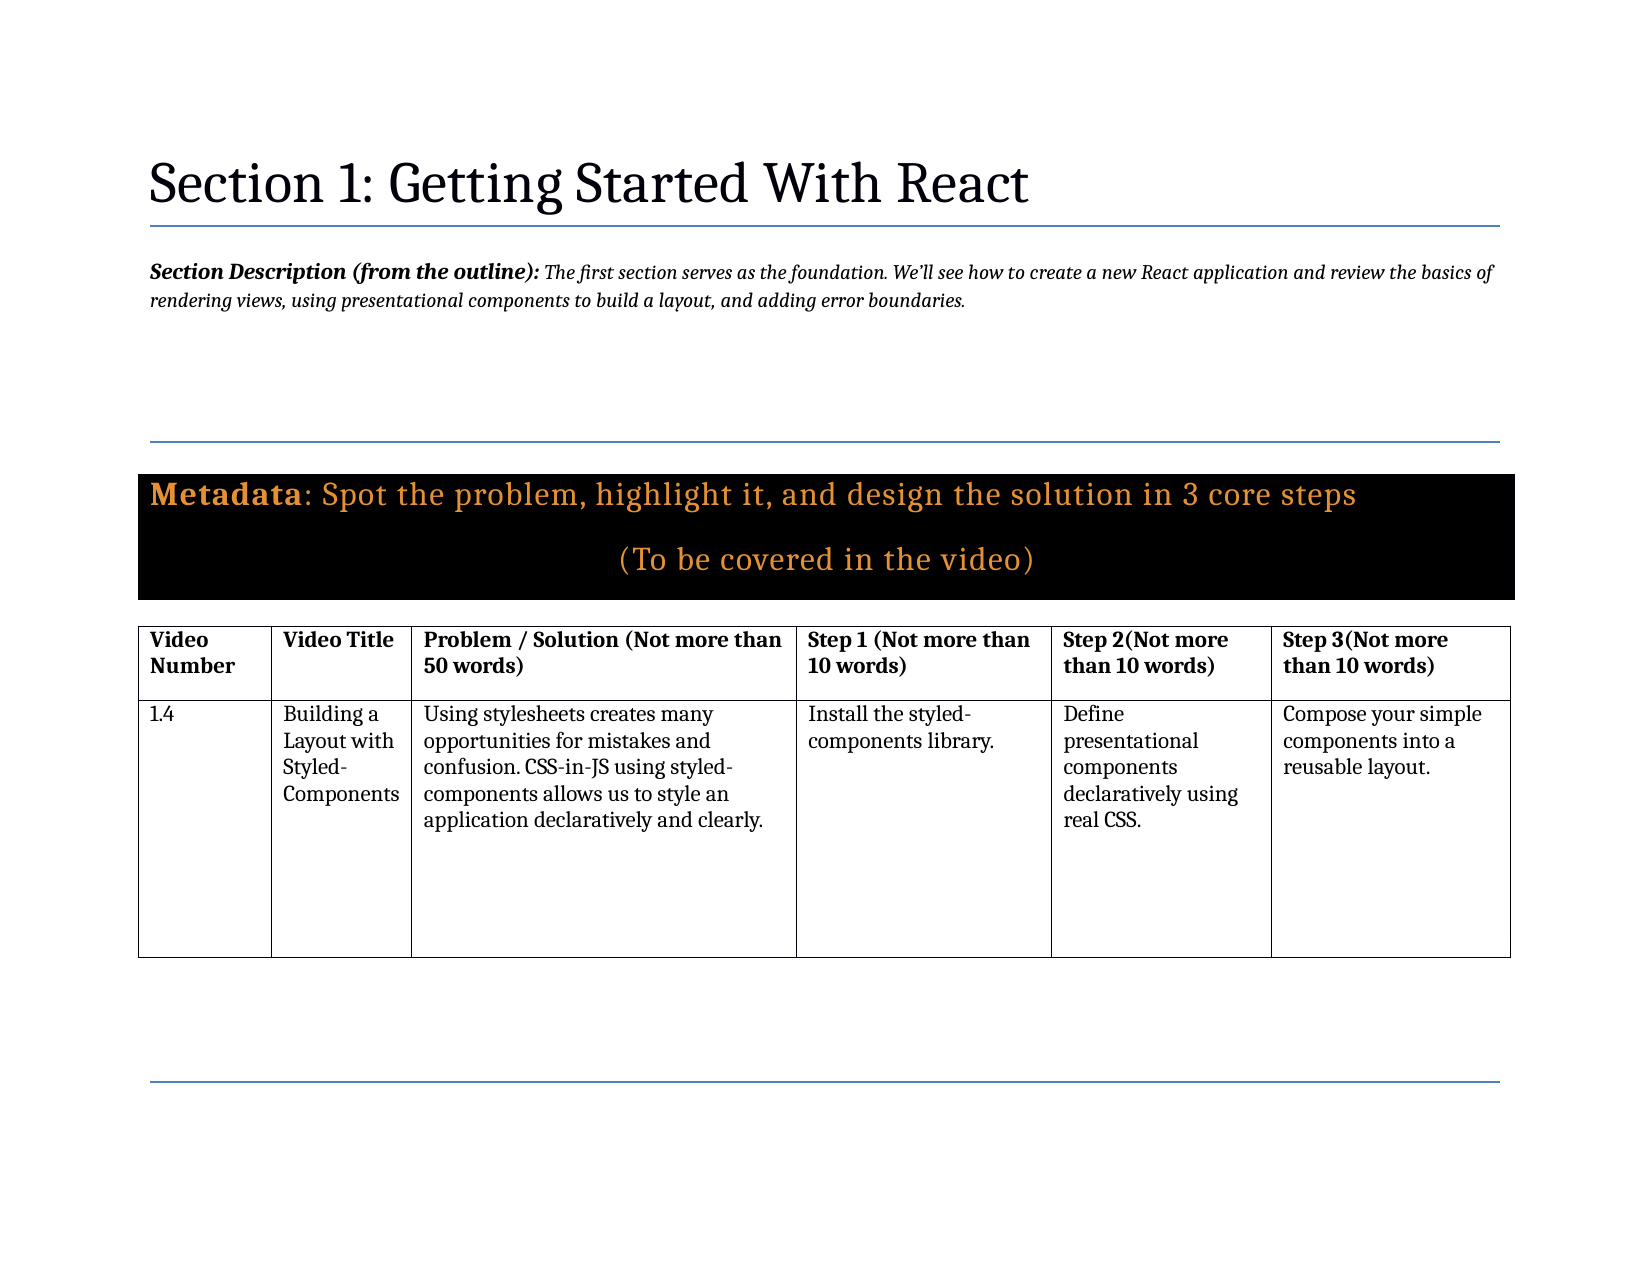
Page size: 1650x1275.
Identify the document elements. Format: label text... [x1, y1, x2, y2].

table_cell 1.4 [139, 701, 271, 957]
table_cell Install the styled-components library. [797, 701, 1051, 957]
table_cell Building a Layout with Styled-Components [272, 701, 411, 957]
table_header Metadata: Spot the problem, highlight it, and design the solution in 3 core steps (To be covered in the video) [139, 475, 1514, 599]
table_header Step 3(Not more than 10 words) [1272, 627, 1510, 700]
table_cell Compose your simple components into a reusable layout. [1272, 701, 1510, 957]
table_cell Using stylesheets creates many opportunities for mistakes and confusion. CSS-in-JS using styled-components allows us to style an application declaratively and clearly. [412, 701, 796, 957]
table_header Step 2(Not more than 10 words) [1052, 627, 1271, 700]
table_header Step 1 (Not more than 10 words) [797, 627, 1051, 700]
title Section 1: Getting Started With React [150, 150, 1500, 225]
table_header Video Number [139, 627, 271, 700]
table_header Video Title [272, 627, 411, 700]
table_header Problem / Solution (Not more than 50 words) [412, 627, 796, 700]
table_cell Define presentational components declaratively using real CSS. [1052, 701, 1271, 957]
text Section Description (from the outline): The first section serves as the foundation. We’ll see how to create a new React application and review the basics of rendering views, using presentational components to build a layout, and adding error boundaries. [150, 259, 1500, 313]
